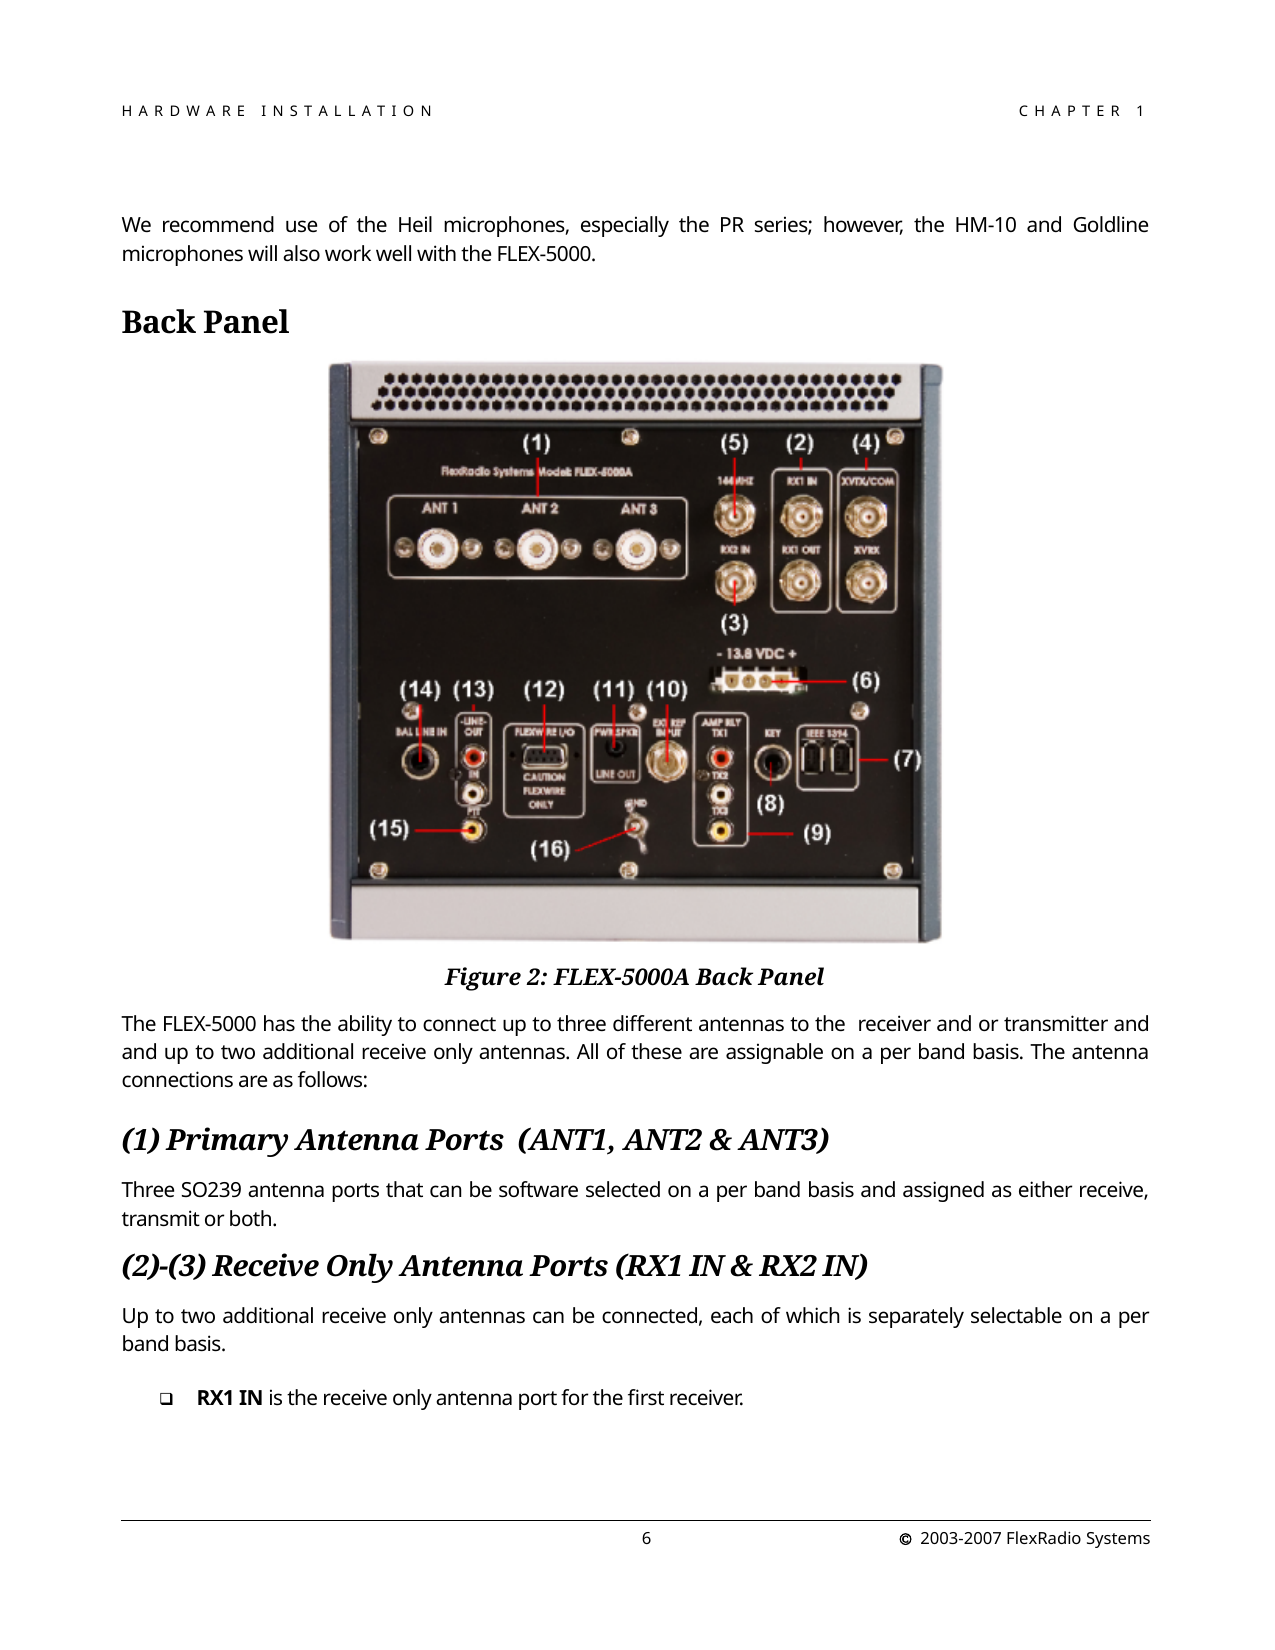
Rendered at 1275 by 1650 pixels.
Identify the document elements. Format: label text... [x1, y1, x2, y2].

text We recommend use of the Heil microphones, especially the PR series; however, the HM-10 and Goldline microphones will also work well with the FLEX-5000. [121, 210, 1151, 267]
list The FLEX-5000 has the ability to connect up to three different antennas to the receiver and or transmitter and and up to two additional receive only antennas. All of these are assignable on a per band basis. The antenna connections are as follows: [121, 1009, 1151, 1094]
subtitle (1) Primary Antenna Ports (ANT1, ANT2 & ANT3) [121, 1119, 1151, 1159]
text Three SO239 antenna ports that can be software selected on a per band basis and assigned as either receive, transmit or both. [121, 1175, 1151, 1232]
text Up to two additional receive only antennas can be connected, each of which is separately selectable on a per band basis. [121, 1301, 1151, 1358]
subtitle Back Panel [121, 299, 1151, 342]
picture [327, 358, 945, 945]
subtitle (2)-(3) Receive Only Antenna Ports (RX1 IN & RX2 IN) [121, 1245, 1151, 1284]
text Figure 2: FLEX-5000A Back Panel [327, 945, 945, 992]
list RX1 IN is the receive only antenna port for the first receiver. [159, 1383, 1151, 1411]
